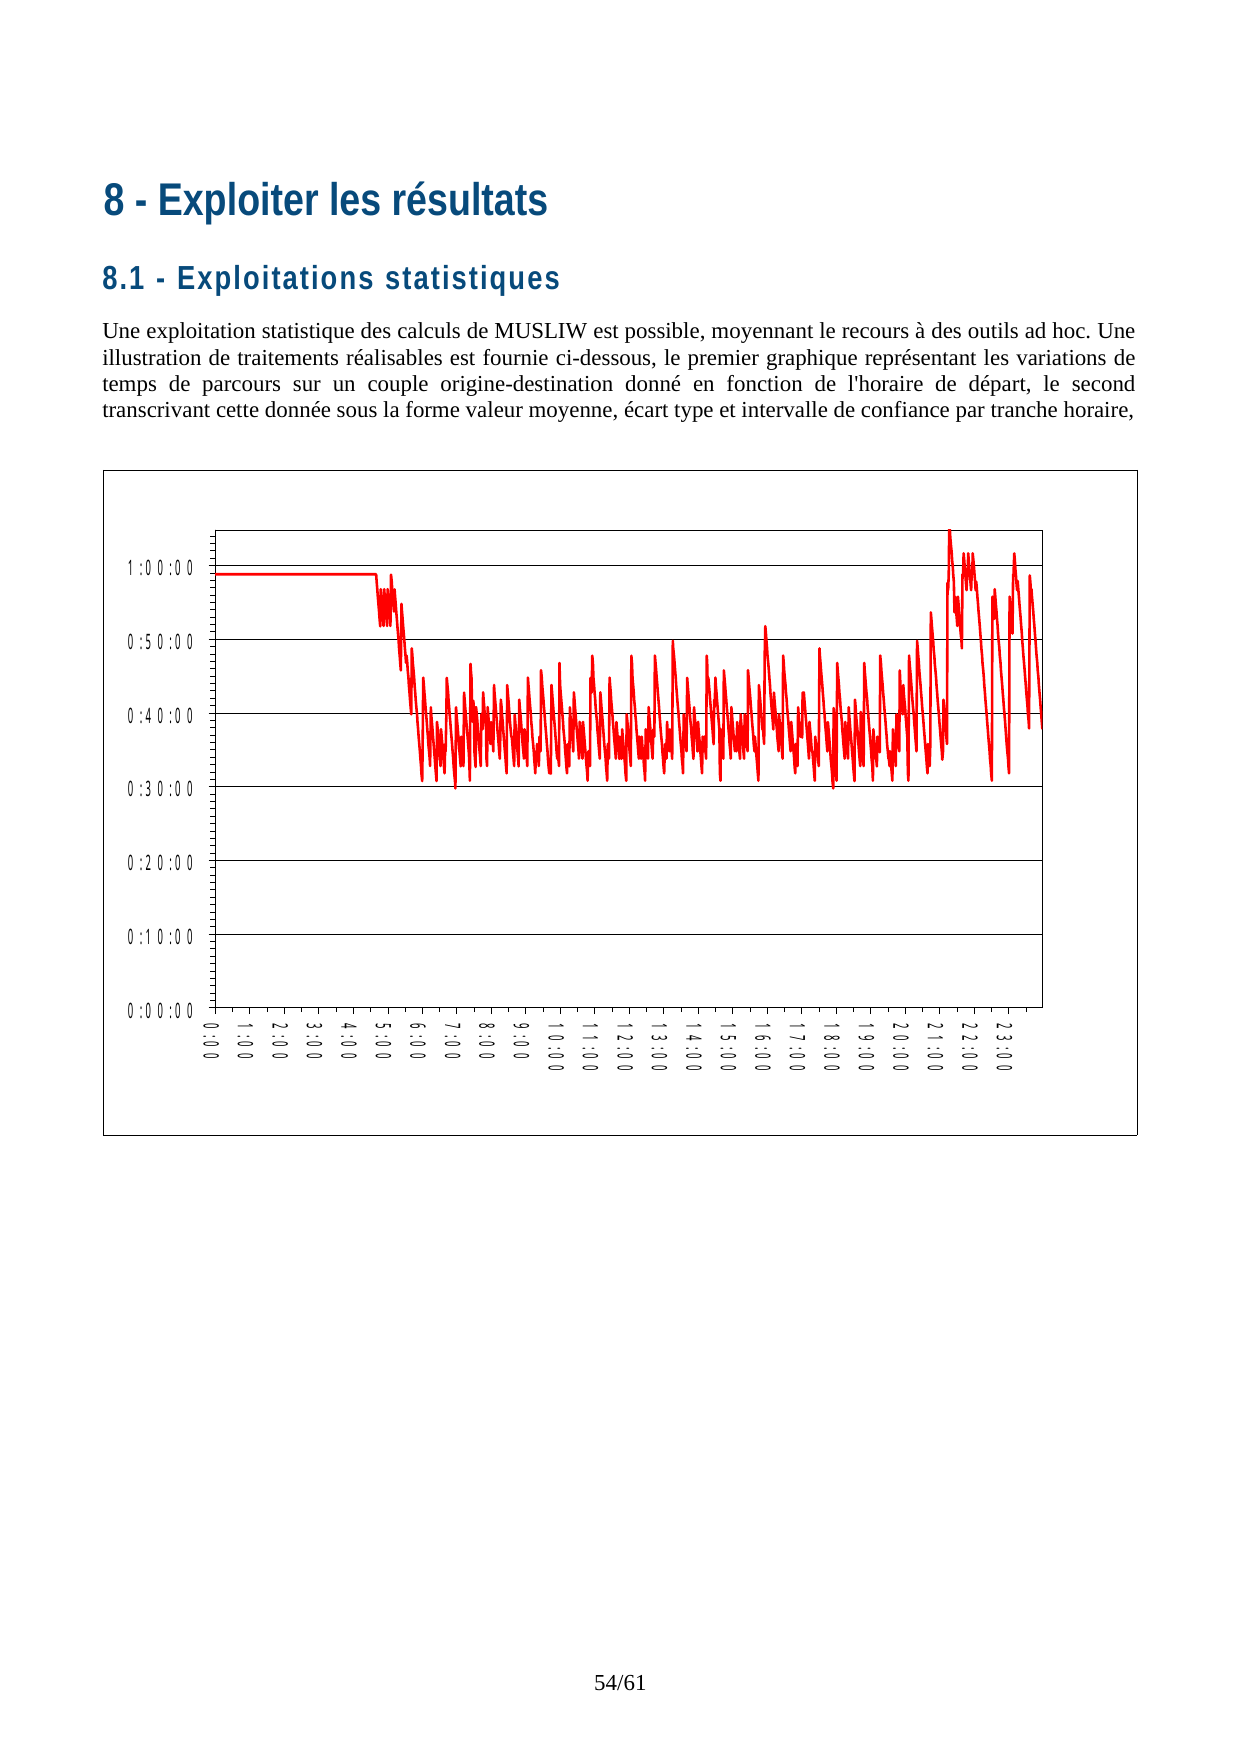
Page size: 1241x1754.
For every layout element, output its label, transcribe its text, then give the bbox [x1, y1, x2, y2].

subtitle Exploitations statistiques [102, 258, 1137, 296]
table_header [104, 471, 1137, 1135]
text Une exploitation statistique des calculs de MUSLIW est possible, moyennant le recours à des outils ad hoc. Une illustration de traitements réalisables est fournie ci-dessous, le premier graphique représentant les variations de temps de parcours sur un couple origine-destination donné en fonction de l'horaire de départ, le second transcrivant cette donnée sous la forme valeur moyenne, écart type et intervalle de confiance par tranche horaire, [102, 317, 1137, 423]
subtitle Exploiter les résultats [103, 172, 1137, 225]
